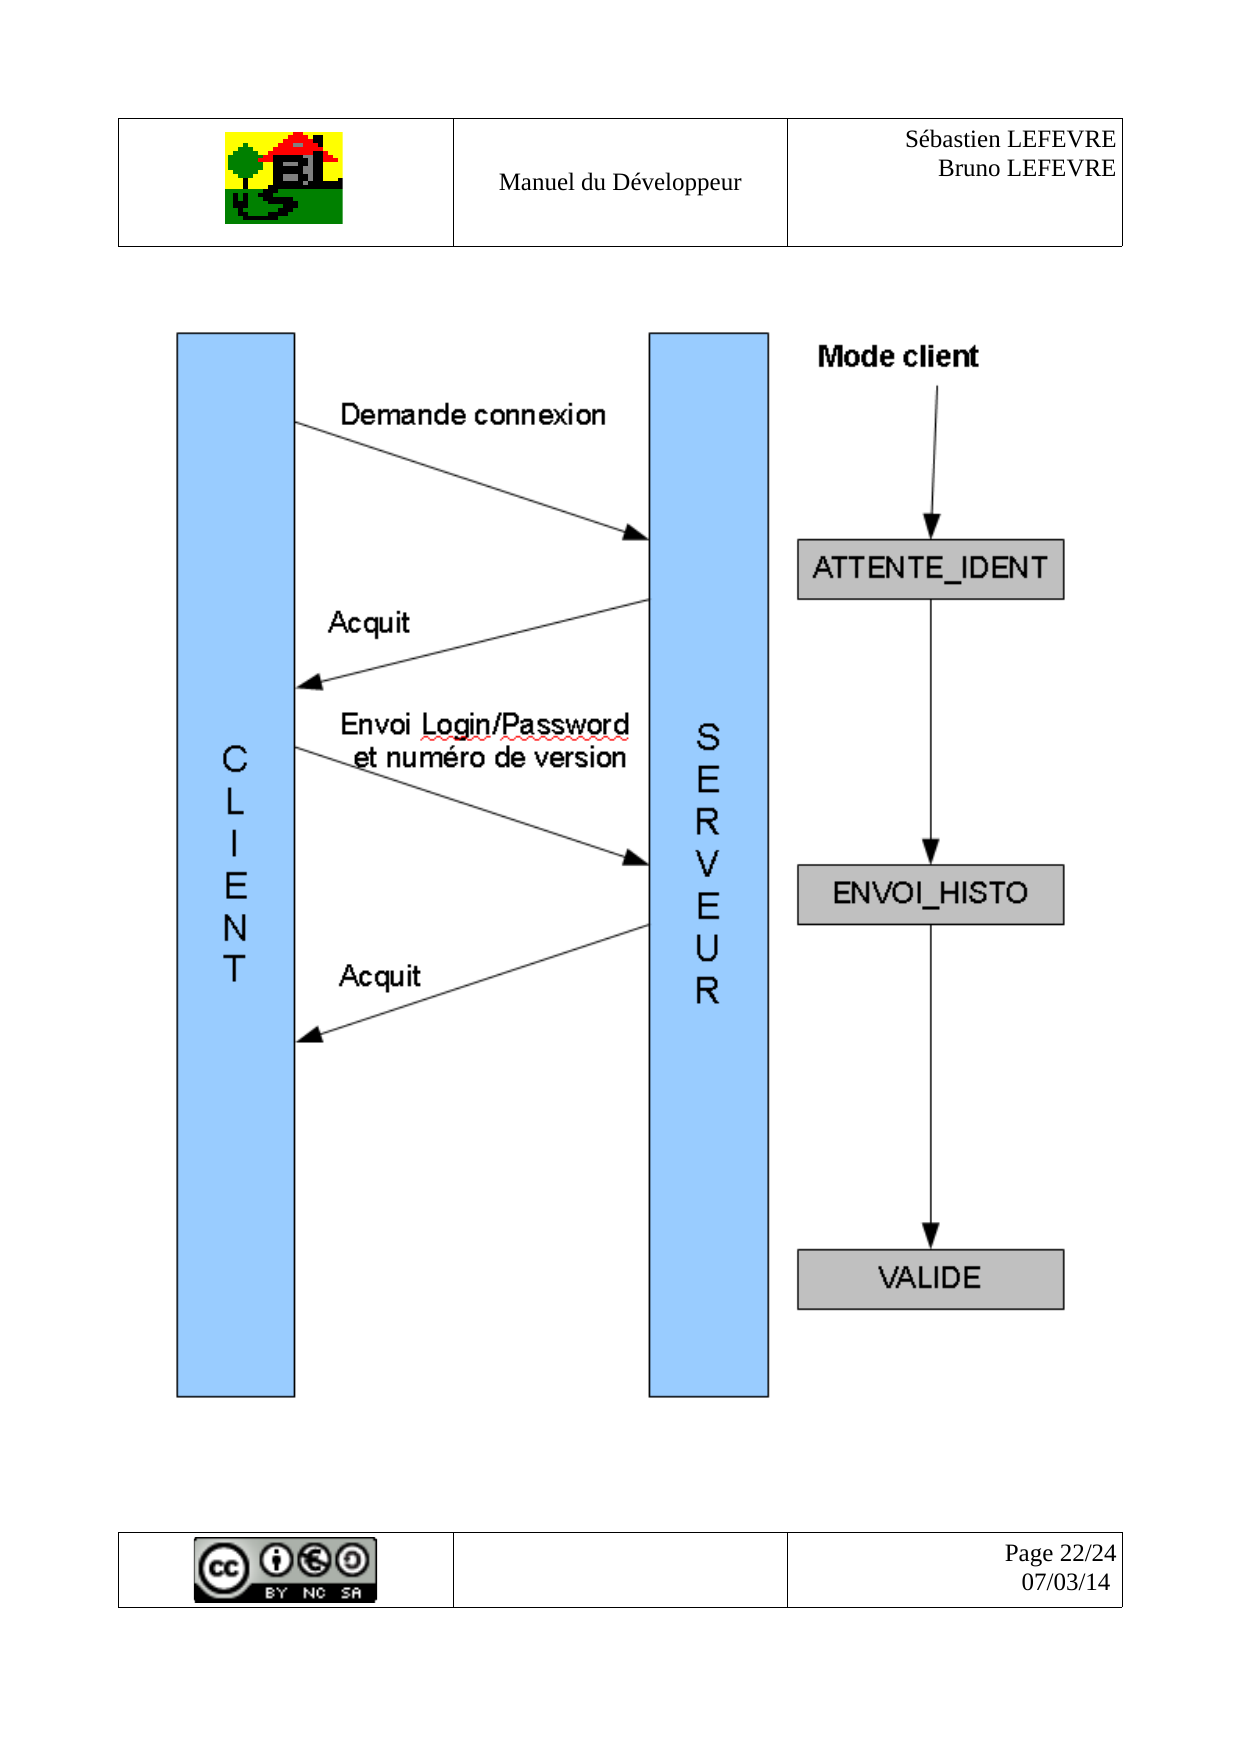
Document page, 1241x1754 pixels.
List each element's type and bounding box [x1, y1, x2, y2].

picture [225, 132, 343, 224]
picture [147, 303, 1093, 1426]
picture [193, 1537, 378, 1603]
